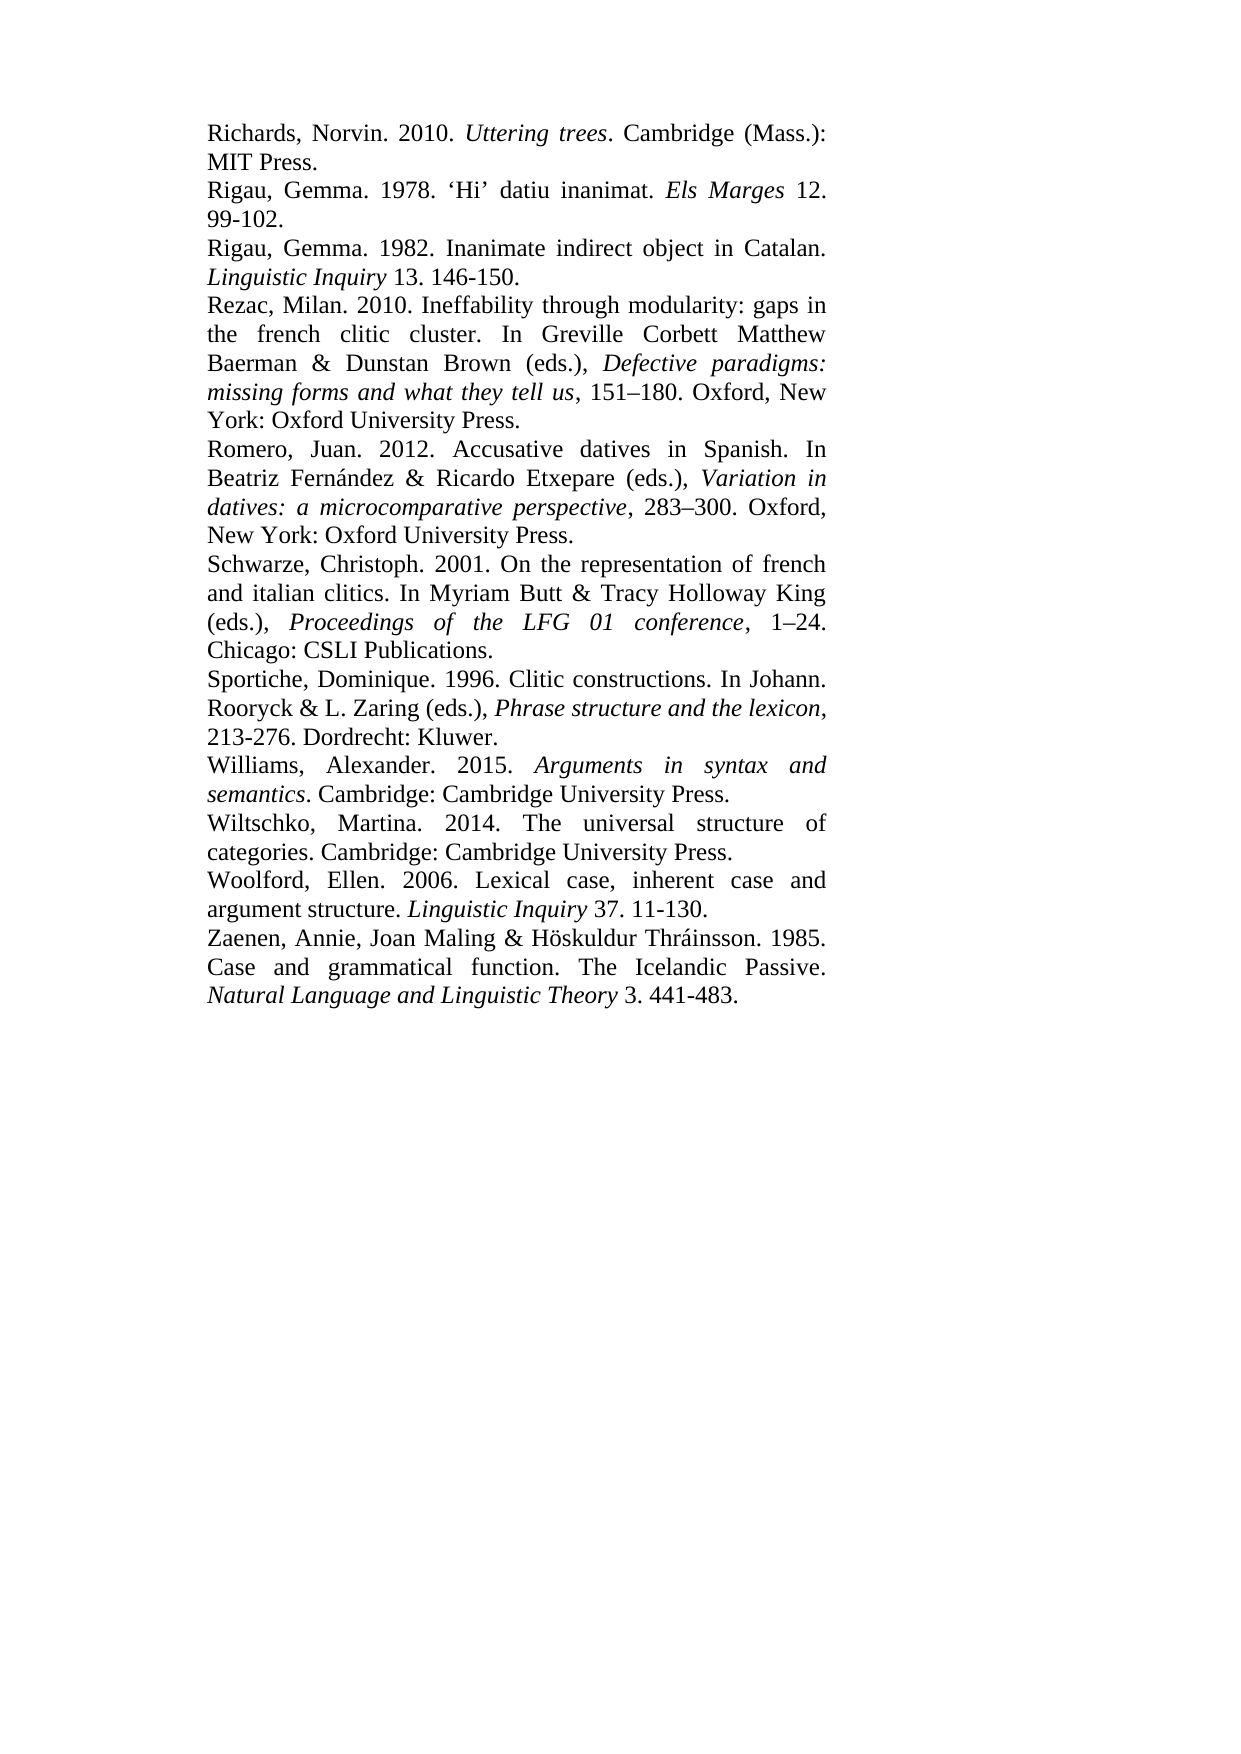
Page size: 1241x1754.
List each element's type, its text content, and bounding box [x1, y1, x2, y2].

text Woolford, Ellen. 2006. Lexical case, inherent case and argument structure. Linguistic Inquiry 37. 11-130. [207, 866, 827, 923]
text Sportiche, Dominique. 1996. Clitic constructions. In Johann. Rooryck & L. Zaring (eds.), Phrase structure and the lexicon, 213-276. Dordrecht: Kluwer. [207, 664, 827, 751]
text Rigau, Gemma. 1978. ‘Hi’ datiu inanimat. Els Marges 12. 99-102. [207, 176, 827, 233]
text Schwarze, Christoph. 2001. On the representation of french and italian clitics. In Myriam Butt & Tracy Holloway King (eds.), Proceedings of the LFG 01 conference, 1–24. Chicago: CSLI Publications. [207, 549, 827, 664]
text Rigau, Gemma. 1982. Inanimate indirect object in Catalan. Linguistic Inquiry 13. 146-150. [207, 233, 827, 291]
text Romero, Juan. 2012. Accusative datives in Spanish. In Beatriz Fernández & Ricardo Etxepare (eds.), Variation in datives: a microcomparative perspective, 283–300. Oxford, New York: Oxford University Press. [207, 434, 827, 549]
text Williams, Alexander. 2015. Arguments in syntax and semantics. Cambridge: Cambridge University Press. [207, 751, 827, 808]
text Richards, Norvin. 2010. Uttering trees. Cambridge (Mass.): MIT Press. [207, 118, 827, 176]
text Rezac, Milan. 2010. Ineffability through modularity: gaps in the french clitic cluster. In Greville Corbett Matthew Baerman & Dunstan Brown (eds.), Defective paradigms: missing forms and what they tell us, 151–180. Oxford, New York: Oxford University Press. [207, 291, 827, 434]
text Wiltschko, Martina. 2014. The universal structure of categories. Cambridge: Cambridge University Press. [207, 808, 827, 866]
text Zaenen, Annie, Joan Maling & Höskuldur Thráinsson. 1985. Case and grammatical function. The Icelandic Passive. Natural Language and Linguistic Theory 3. 441-483. [207, 923, 827, 1009]
